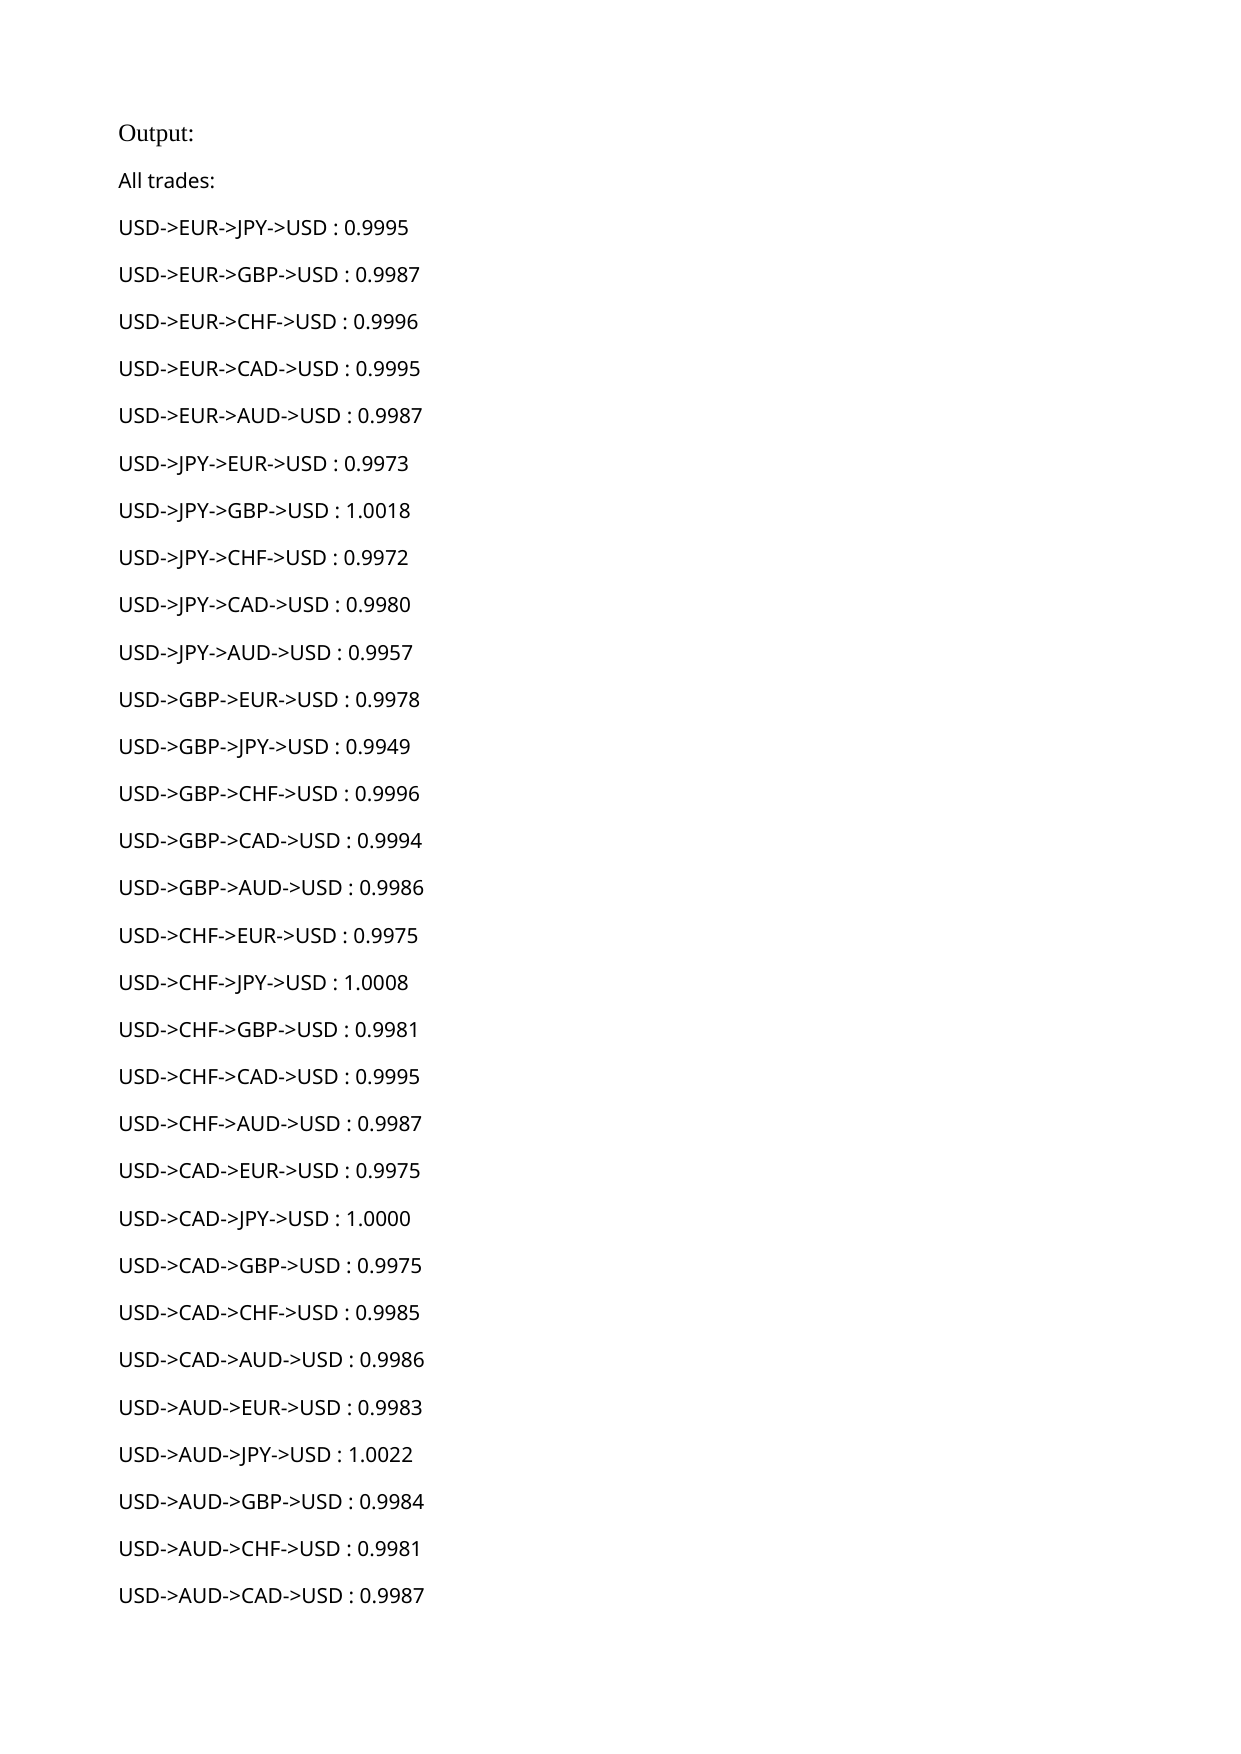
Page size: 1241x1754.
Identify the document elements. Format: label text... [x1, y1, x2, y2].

text USD->CHF->EUR->USD : 0.9975 [118, 921, 1122, 949]
text USD->EUR->AUD->USD : 0.9987 [118, 402, 1122, 430]
text USD->GBP->CAD->USD : 0.9994 [118, 826, 1122, 855]
text USD->AUD->CHF->USD : 0.9981 [118, 1534, 1122, 1563]
text USD->CHF->AUD->USD : 0.9987 [118, 1109, 1122, 1138]
text USD->EUR->GBP->USD : 0.9987 [118, 260, 1122, 288]
text USD->JPY->CAD->USD : 0.9980 [118, 590, 1122, 619]
text USD->AUD->JPY->USD : 1.0022 [118, 1440, 1122, 1468]
text USD->GBP->JPY->USD : 0.9949 [118, 732, 1122, 760]
text USD->EUR->CAD->USD : 0.9995 [118, 354, 1122, 383]
text Output: [118, 118, 1122, 147]
text USD->AUD->CAD->USD : 0.9987 [118, 1581, 1122, 1610]
text USD->AUD->GBP->USD : 0.9984 [118, 1487, 1122, 1515]
text USD->CAD->EUR->USD : 0.9975 [118, 1157, 1122, 1185]
text USD->CAD->GBP->USD : 0.9975 [118, 1251, 1122, 1279]
text USD->EUR->CHF->USD : 0.9996 [118, 307, 1122, 336]
text USD->CHF->CAD->USD : 0.9995 [118, 1062, 1122, 1091]
text USD->CAD->JPY->USD : 1.0000 [118, 1204, 1122, 1232]
text USD->CAD->CHF->USD : 0.9985 [118, 1298, 1122, 1327]
text USD->CHF->JPY->USD : 1.0008 [118, 968, 1122, 996]
text USD->JPY->AUD->USD : 0.9957 [118, 638, 1122, 666]
text USD->CAD->AUD->USD : 0.9986 [118, 1345, 1122, 1374]
text USD->EUR->JPY->USD : 0.9995 [118, 213, 1122, 241]
text All trades: [118, 166, 1122, 194]
text USD->GBP->AUD->USD : 0.9986 [118, 873, 1122, 902]
text USD->JPY->CHF->USD : 0.9972 [118, 543, 1122, 572]
text USD->JPY->EUR->USD : 0.9973 [118, 449, 1122, 477]
text USD->JPY->GBP->USD : 1.0018 [118, 496, 1122, 524]
text USD->GBP->EUR->USD : 0.9978 [118, 685, 1122, 713]
text USD->CHF->GBP->USD : 0.9981 [118, 1015, 1122, 1043]
text USD->AUD->EUR->USD : 0.9983 [118, 1393, 1122, 1421]
text USD->GBP->CHF->USD : 0.9996 [118, 779, 1122, 808]
